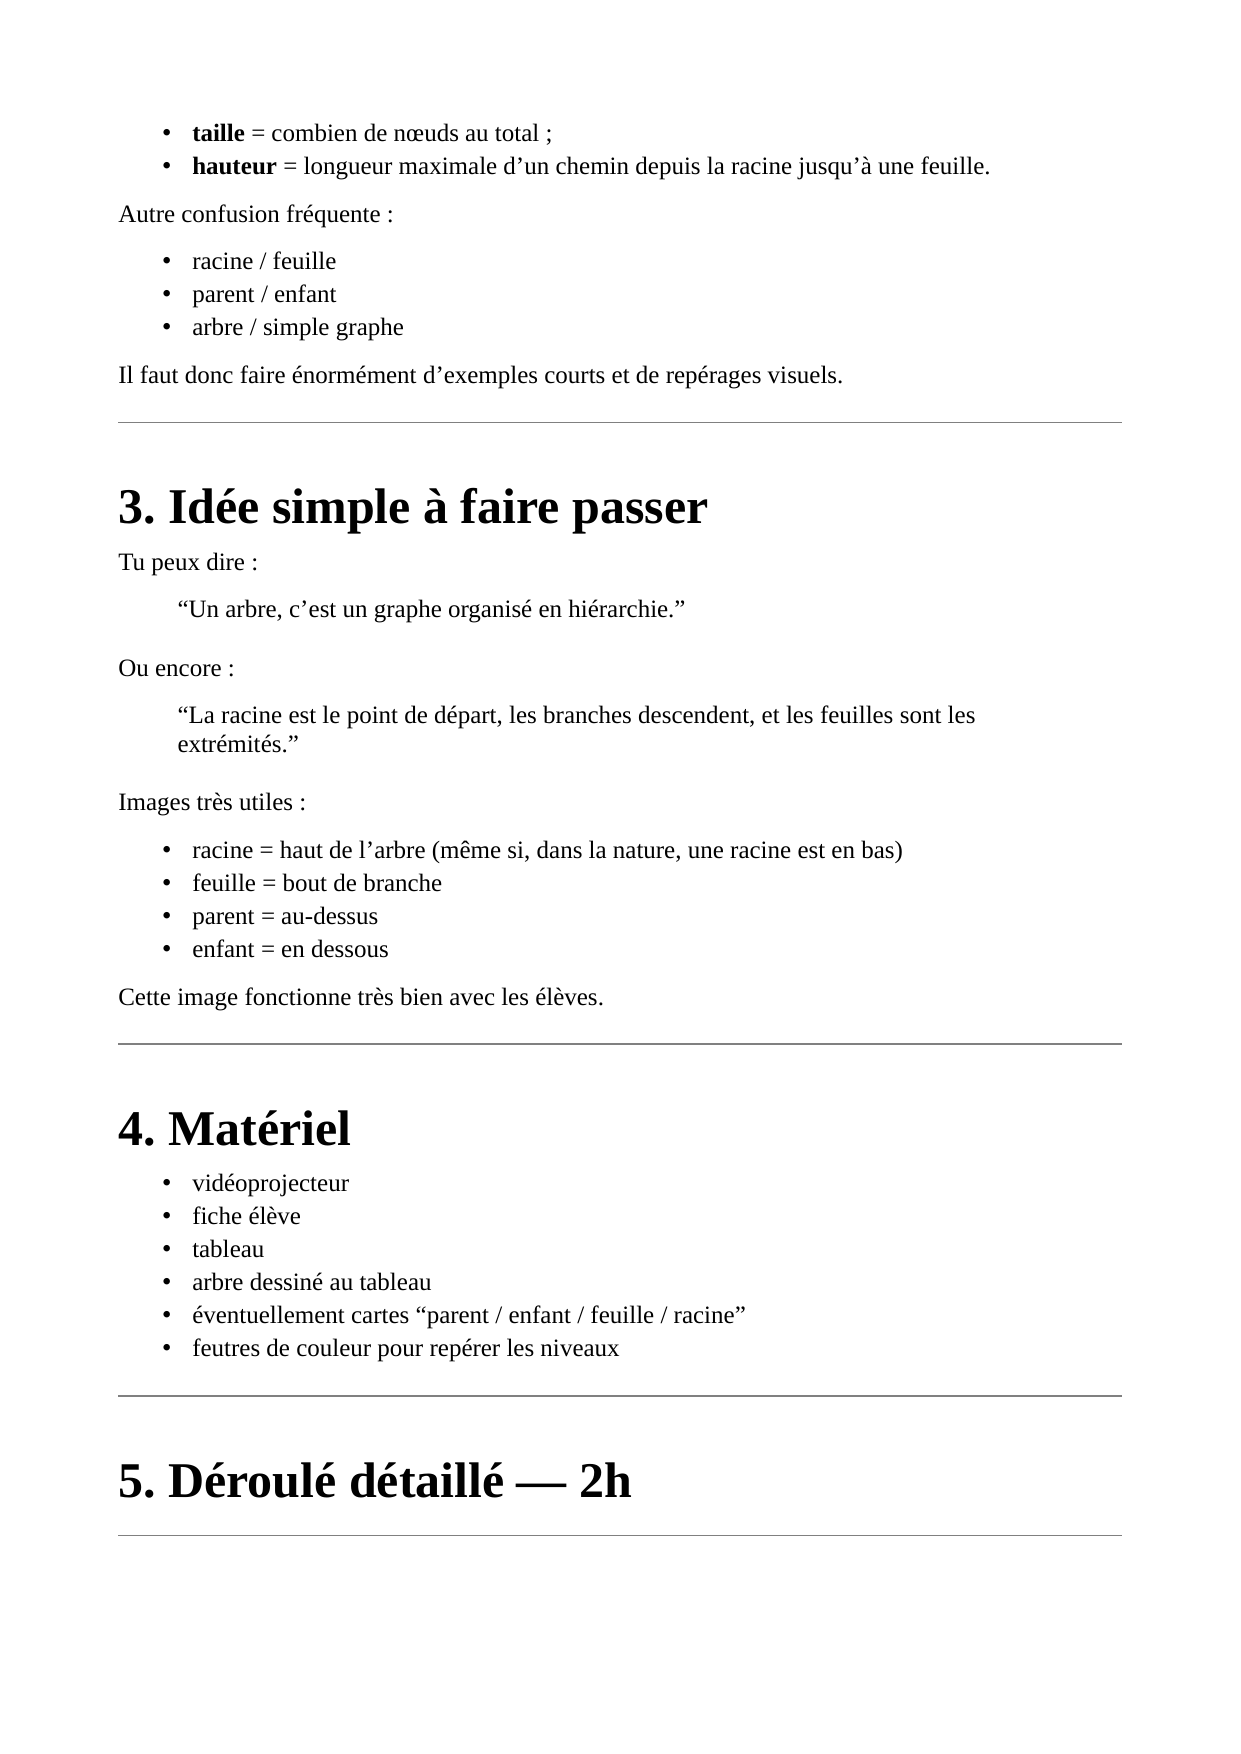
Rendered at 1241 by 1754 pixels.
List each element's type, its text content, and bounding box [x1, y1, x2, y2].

text “La racine est le point de départ, les branches descendent, et les feuilles sont les extrémités.” [177, 700, 1063, 758]
subtitle 5. Déroulé détaillé — 2h [118, 1450, 1122, 1508]
list feutres de couleur pour repérer les niveaux [162, 1333, 1122, 1362]
list hauteur = longueur maximale d’un chemin depuis la racine jusqu’à une feuille. [162, 151, 1122, 180]
list tableau [162, 1234, 1122, 1263]
text Tu peux dire : [118, 547, 1122, 576]
list vidéoprojecteur [162, 1168, 1122, 1197]
list enfant = en dessous [162, 934, 1122, 963]
list racine = haut de l’arbre (même si, dans la nature, une racine est en bas) [162, 835, 1122, 864]
subtitle 3. Idée simple à faire passer [118, 477, 1122, 534]
list parent = au-dessus [162, 901, 1122, 930]
list fiche élève [162, 1201, 1122, 1230]
text Cette image fonctionne très bien avec les élèves. [118, 982, 1122, 1010]
list arbre / simple graphe [162, 312, 1122, 341]
list éventuellement cartes “parent / enfant / feuille / racine” [162, 1301, 1122, 1329]
list feuille = bout de branche [162, 868, 1122, 897]
subtitle 4. Matériel [118, 1098, 1122, 1156]
list racine / feuille [162, 246, 1122, 275]
text Images très utiles : [118, 787, 1122, 816]
text “Un arbre, c’est un graphe organisé en hiérarchie.” [177, 594, 1063, 623]
list parent / enfant [162, 279, 1122, 308]
list arbre dessiné au tableau [162, 1267, 1122, 1296]
text Il faut donc faire énormément d’exemples courts et de repérages visuels. [118, 360, 1122, 389]
list taille = combien de nœuds au total ; [162, 118, 1122, 147]
text Ou encore : [118, 653, 1122, 681]
text Autre confusion fréquente : [118, 199, 1122, 227]
